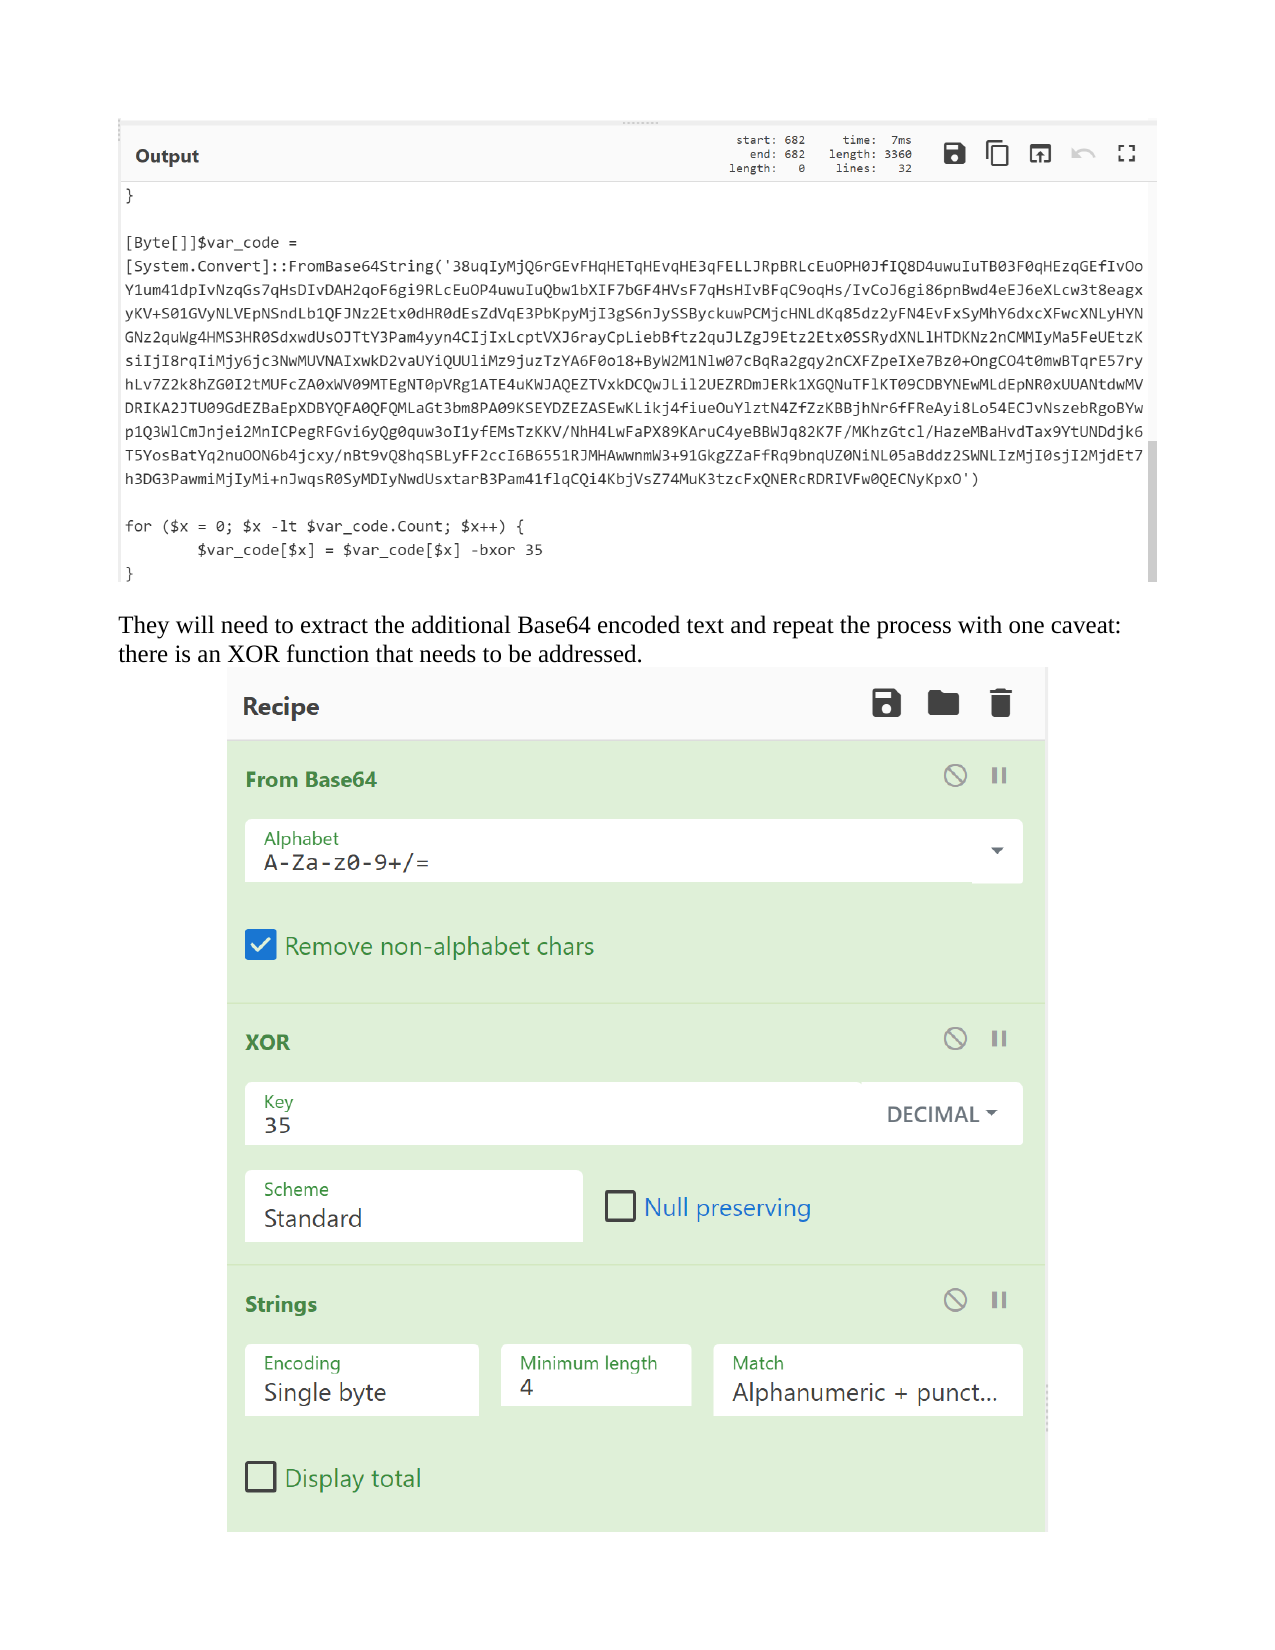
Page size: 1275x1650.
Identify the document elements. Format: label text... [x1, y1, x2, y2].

picture [118, 118, 1157, 582]
text They will need to extract the additional Base64 encoded text and repeat the process with one caveat: there is an XOR function that needs to be addressed. [118, 610, 1157, 668]
picture [227, 667, 1049, 1532]
